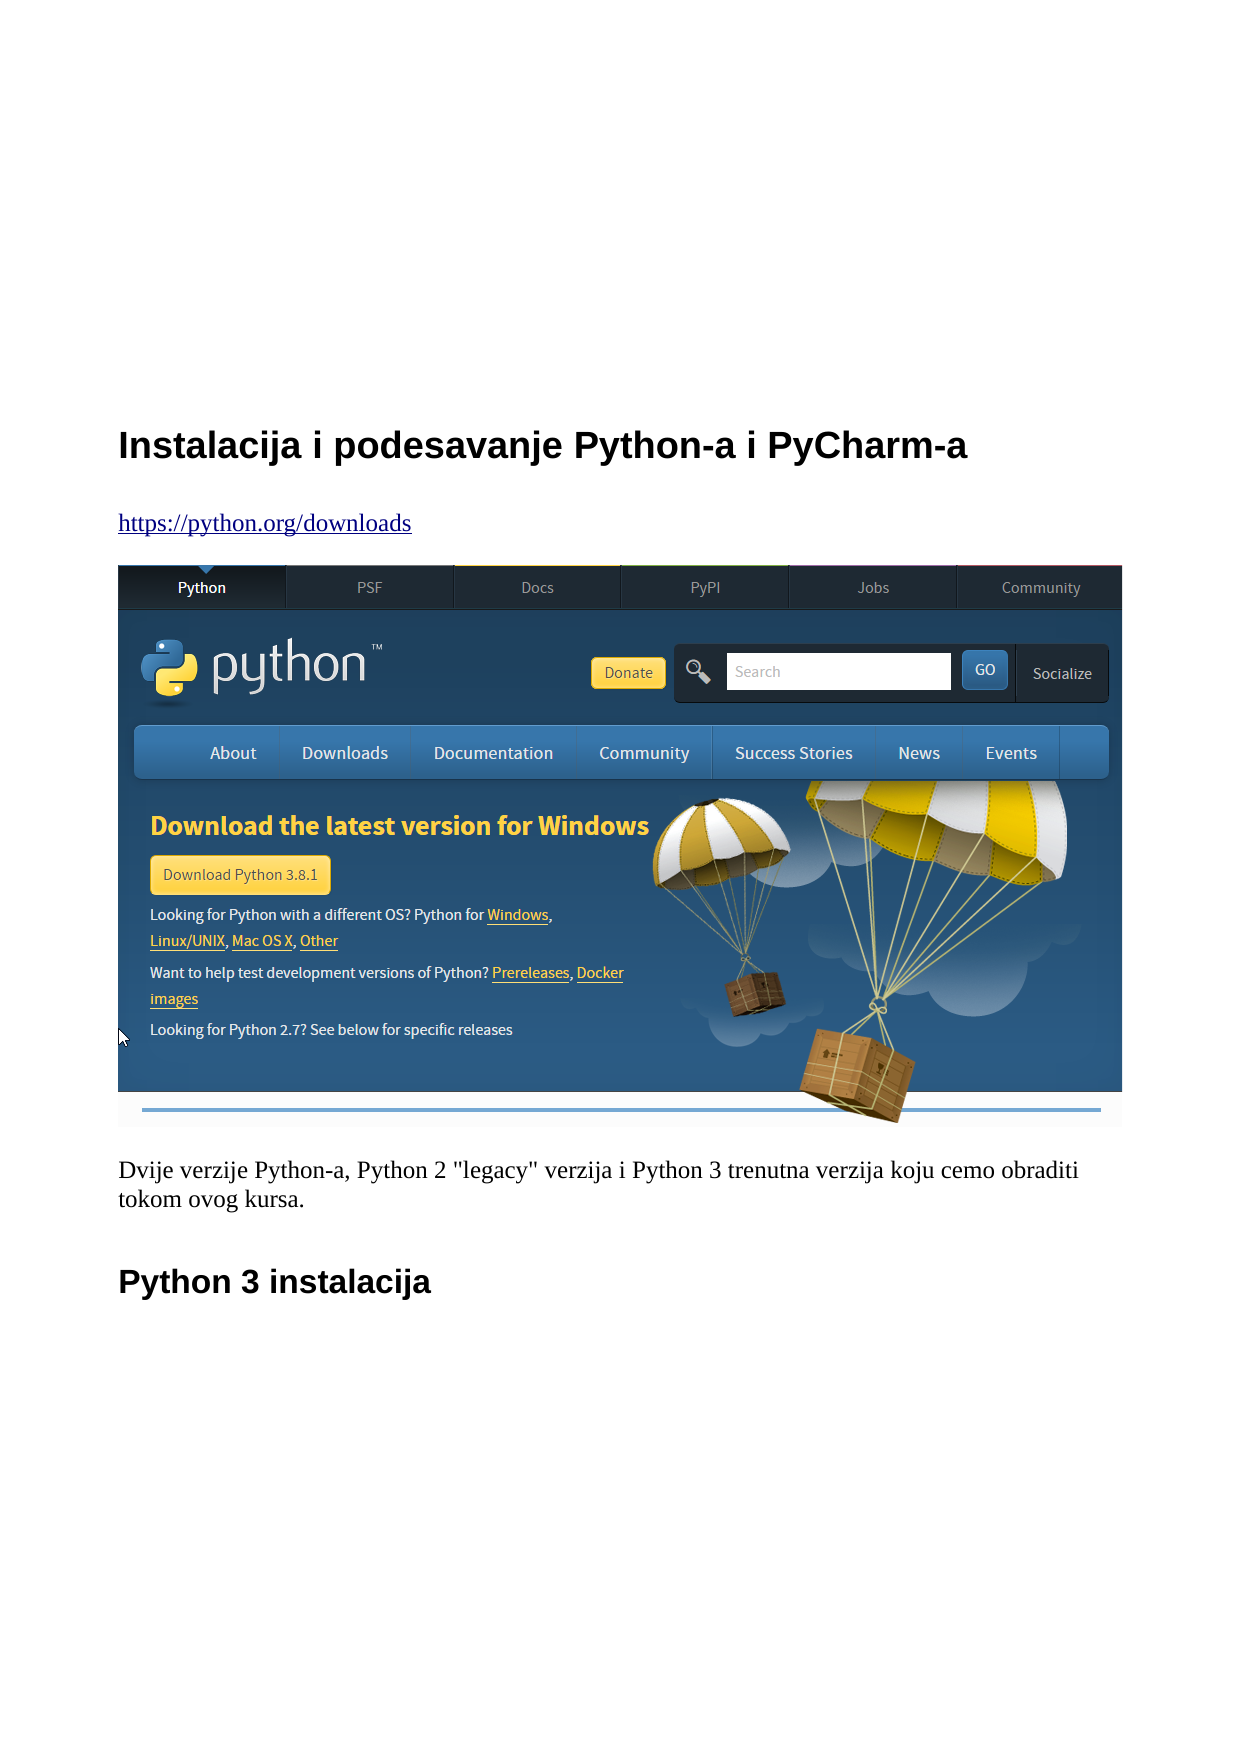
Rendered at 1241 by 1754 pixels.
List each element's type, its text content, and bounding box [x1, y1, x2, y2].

picture [118, 565, 1123, 1127]
text https://python.org/downloads [118, 508, 1122, 537]
subtitle Python 3 instalacija [118, 1262, 1122, 1301]
subtitle Instalacija i podesavanje Python-a i PyCharm-a [118, 423, 1122, 467]
text Dvije verzije Python-a, Python 2 "legacy" verzija i Python 3 trenutna verzija koju cemo obraditi tokom ovog kursa. [118, 1155, 1122, 1213]
